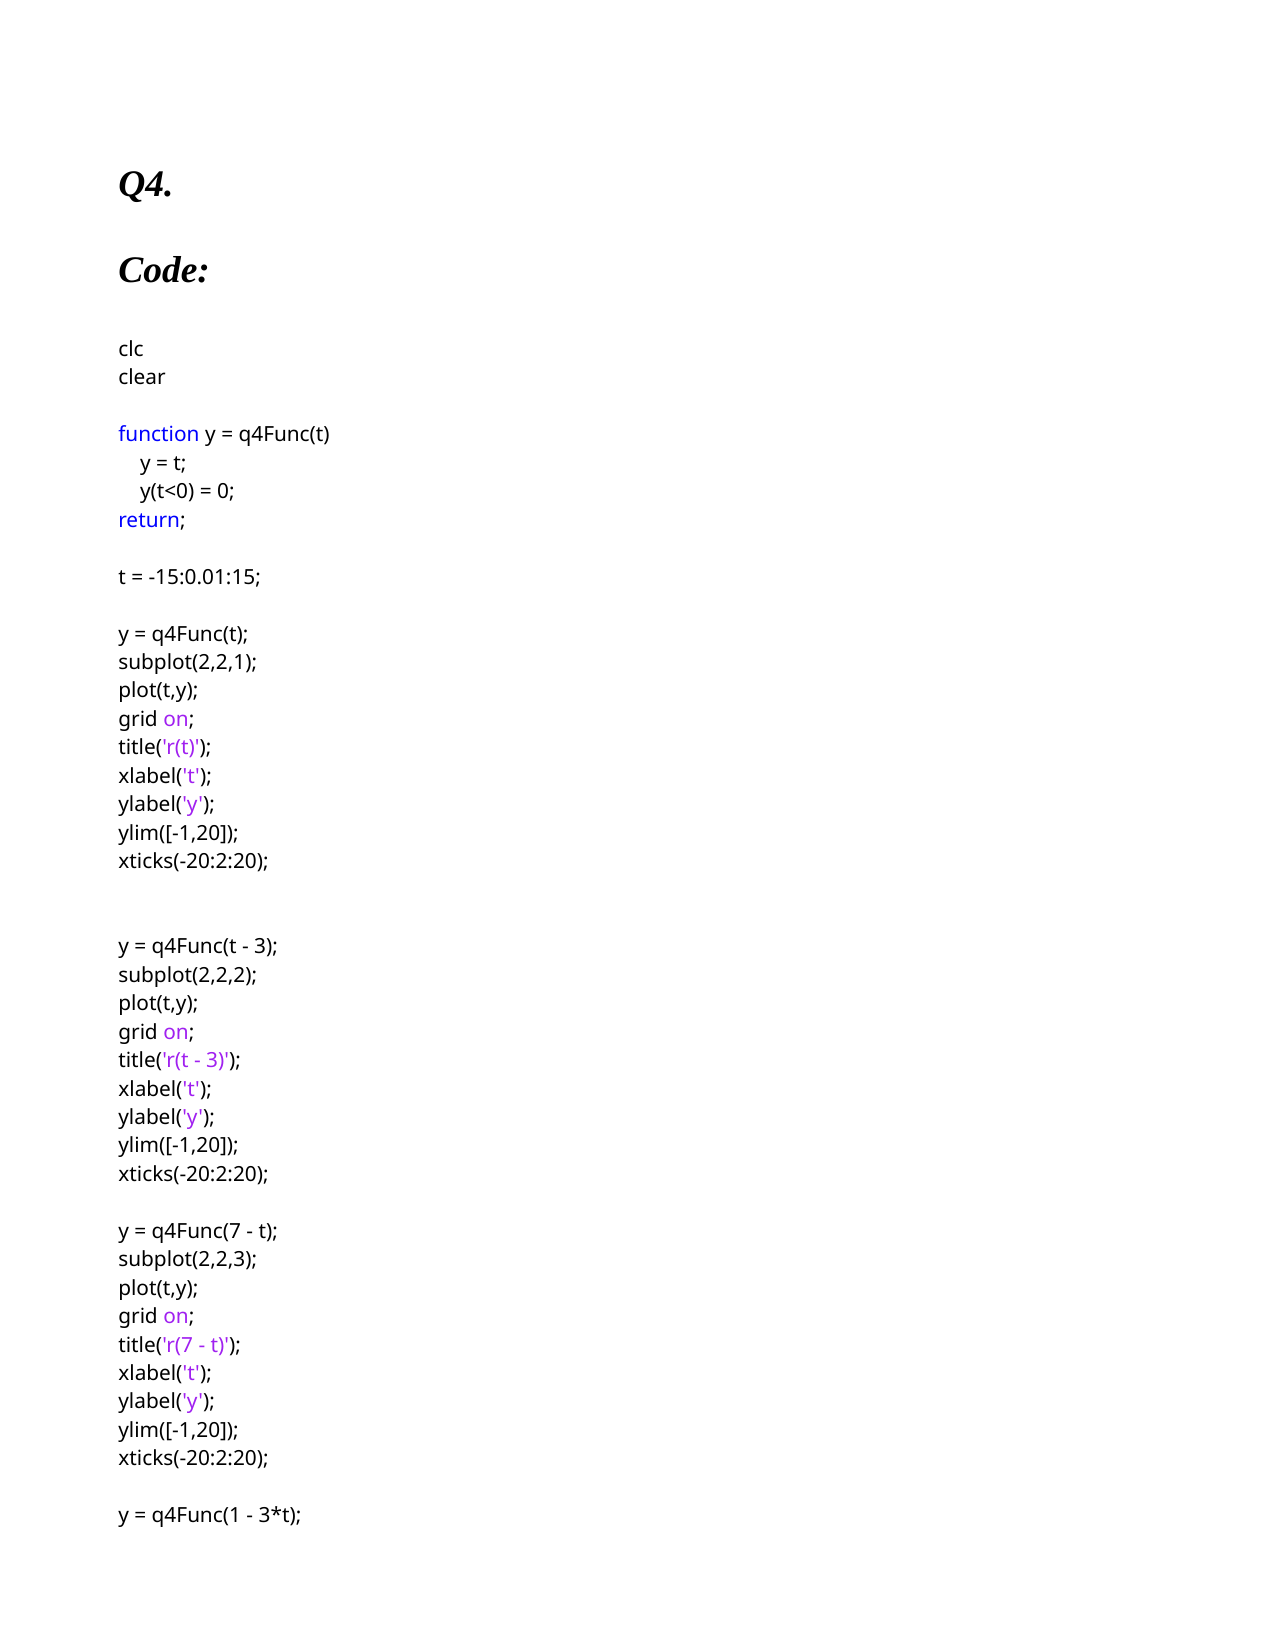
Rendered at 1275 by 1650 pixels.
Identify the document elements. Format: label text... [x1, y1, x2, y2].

text ylabel('y'); [118, 1387, 1157, 1415]
text y(t<0) = 0; [118, 476, 1157, 505]
text xlabel('t'); [118, 761, 1157, 789]
text subplot(2,2,2); [118, 960, 1157, 988]
text xticks(-20:2:20); [118, 1443, 1157, 1472]
text xlabel('t'); [118, 1358, 1157, 1387]
text grid on; [118, 704, 1157, 732]
text title('r(t - 3)'); [118, 1045, 1157, 1074]
text y = t; [118, 448, 1157, 476]
text clc [118, 334, 1157, 362]
text plot(t,y); [118, 1273, 1157, 1301]
text xlabel('t'); [118, 1074, 1157, 1102]
text ylim([-1,20]); [118, 1415, 1157, 1443]
text subplot(2,2,3); [118, 1244, 1157, 1273]
text return; [118, 505, 1157, 533]
text grid on; [118, 1017, 1157, 1045]
text t = -15:0.01:15; [118, 562, 1157, 590]
text y = q4Func(t - 3); [118, 932, 1157, 960]
text plot(t,y); [118, 988, 1157, 1017]
text title('r(t)'); [118, 732, 1157, 761]
text subplot(2,2,1); [118, 647, 1157, 676]
text Code: [118, 247, 1157, 291]
text y = q4Func(t); [118, 619, 1157, 647]
text plot(t,y); [118, 676, 1157, 704]
text function y = q4Func(t) [118, 419, 1157, 448]
text title('r(7 - t)'); [118, 1330, 1157, 1358]
text xticks(-20:2:20); [118, 846, 1157, 875]
text ylim([-1,20]); [118, 1131, 1157, 1159]
text y = q4Func(7 - t); [118, 1216, 1157, 1244]
text xticks(-20:2:20); [118, 1159, 1157, 1187]
text clear [118, 362, 1157, 391]
text Q4. [118, 161, 1157, 204]
text y = q4Func(1 - 3*t); [118, 1500, 1157, 1529]
text ylim([-1,20]); [118, 818, 1157, 846]
text ylabel('y'); [118, 789, 1157, 818]
text grid on; [118, 1301, 1157, 1330]
text ylabel('y'); [118, 1102, 1157, 1131]
